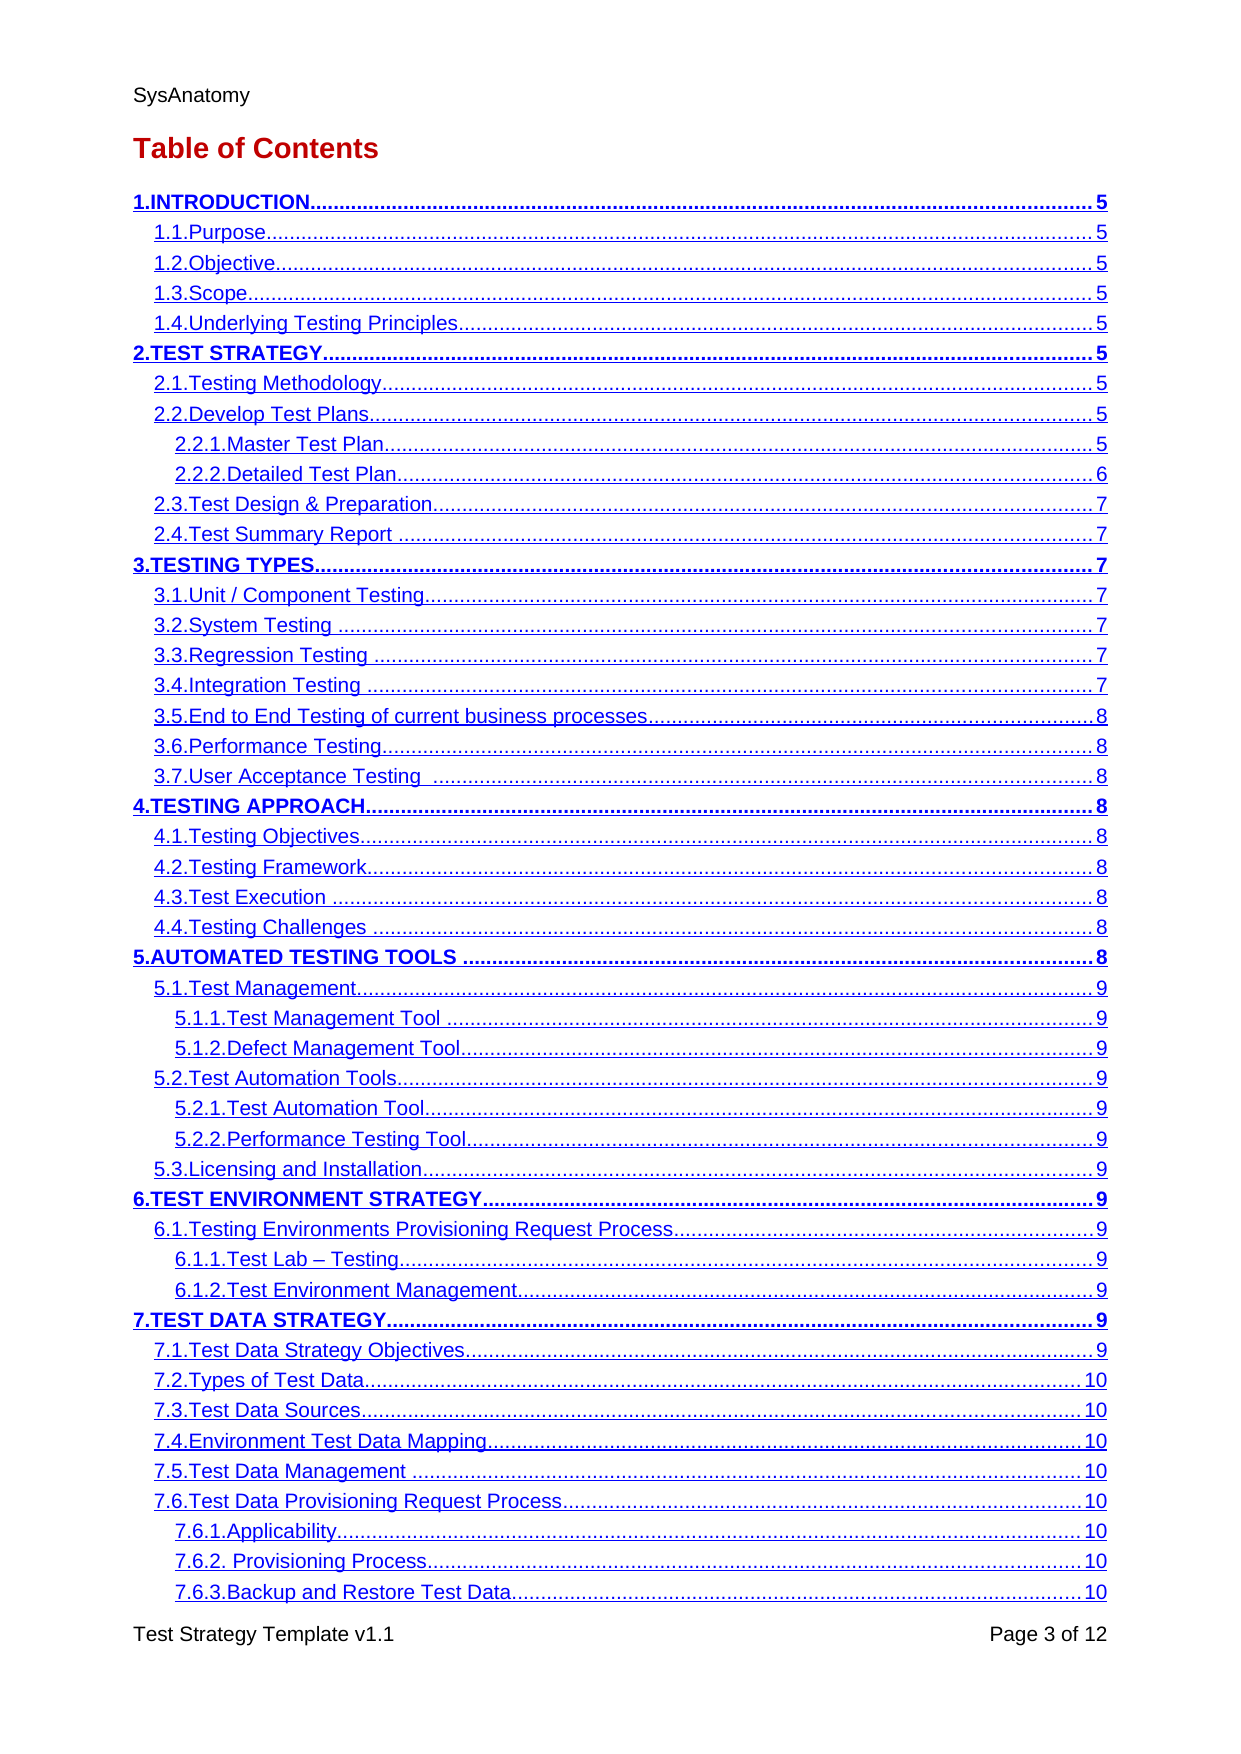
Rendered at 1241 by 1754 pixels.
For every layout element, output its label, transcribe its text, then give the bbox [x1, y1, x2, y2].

text 2.2.1.Master Test Plan 5 [174, 432, 1107, 453]
text 4.3.Test Execution 8 [154, 885, 1107, 906]
text 5.1.1.Test Management Tool 9 [174, 1006, 1107, 1027]
text 2.2.Develop Test Plans 5 [154, 401, 1107, 422]
text 7.5.Test Data Management 10 [154, 1459, 1107, 1480]
text 4.Testing Approach 8 [133, 794, 1107, 815]
text 3.7.User Acceptance Testing 8 [154, 764, 1107, 785]
text 7.6.Test Data Provisioning Request Process 10 [154, 1489, 1107, 1510]
text 4.1.Testing Objectives 8 [154, 824, 1107, 845]
text 7.3.Test Data Sources 10 [154, 1398, 1107, 1419]
text 5.2.2.Performance Testing Tool 9 [174, 1126, 1107, 1147]
text 3.1.Unit / Component Testing 7 [154, 583, 1107, 604]
text 1.4.Underlying Testing Principles 5 [154, 311, 1107, 332]
text 7.4.Environment Test Data Mapping 10 [154, 1428, 1107, 1449]
text 1.2.Objective 5 [154, 250, 1107, 271]
text 2.Test Strategy 5 [133, 341, 1107, 362]
text 5.1.2.Defect Management Tool 9 [174, 1036, 1107, 1057]
text 5.2.1.Test Automation Tool 9 [174, 1096, 1107, 1117]
text 6.Test Environment Strategy 9 [133, 1187, 1107, 1208]
text 5.3.Licensing and Installation 9 [154, 1157, 1107, 1178]
text 2.4.Test Summary Report 7 [154, 522, 1107, 543]
text 7.6.3.Backup and Restore Test Data 10 [174, 1579, 1107, 1601]
text 5.Automated Testing Tools 8 [133, 945, 1107, 966]
subtitle Table of Contents [133, 131, 1107, 165]
text 1.1.Purpose 5 [154, 220, 1107, 241]
text 6.1.1.Test Lab – Testing 9 [174, 1247, 1107, 1268]
text 2.3.Test Design & Preparation 7 [154, 492, 1107, 513]
text 7.1.Test Data Strategy Objectives 9 [154, 1338, 1107, 1359]
text 1.Introduction 5 [133, 190, 1107, 211]
text 3.3.Regression Testing 7 [154, 643, 1107, 664]
text 7.6.1.Applicability 10 [174, 1519, 1107, 1540]
text 3.Testing Types 7 [133, 552, 1107, 573]
text 1.3.Scope 5 [154, 281, 1107, 302]
text 4.4.Testing Challenges 8 [154, 915, 1107, 936]
text 2.1.Testing Methodology 5 [154, 371, 1107, 392]
text 5.1.Test Management 9 [154, 975, 1107, 996]
text 3.4.Integration Testing 7 [154, 673, 1107, 694]
text 2.2.2.Detailed Test Plan 6 [174, 462, 1107, 483]
text 7.6.2. Provisioning Process 10 [174, 1549, 1107, 1570]
text 6.1.Testing Environments Provisioning Request Process 9 [154, 1217, 1107, 1238]
text 7.Test Data Strategy 9 [133, 1308, 1107, 1329]
text 3.2.System Testing 7 [154, 613, 1107, 634]
text 5.2.Test Automation Tools 9 [154, 1066, 1107, 1087]
text 3.6.Performance Testing 8 [154, 734, 1107, 755]
text 6.1.2.Test Environment Management 9 [174, 1277, 1107, 1298]
text 3.5.End to End Testing of current business processes 8 [154, 703, 1107, 724]
text 4.2.Testing Framework 8 [154, 854, 1107, 876]
text 7.2.Types of Test Data 10 [154, 1368, 1107, 1389]
